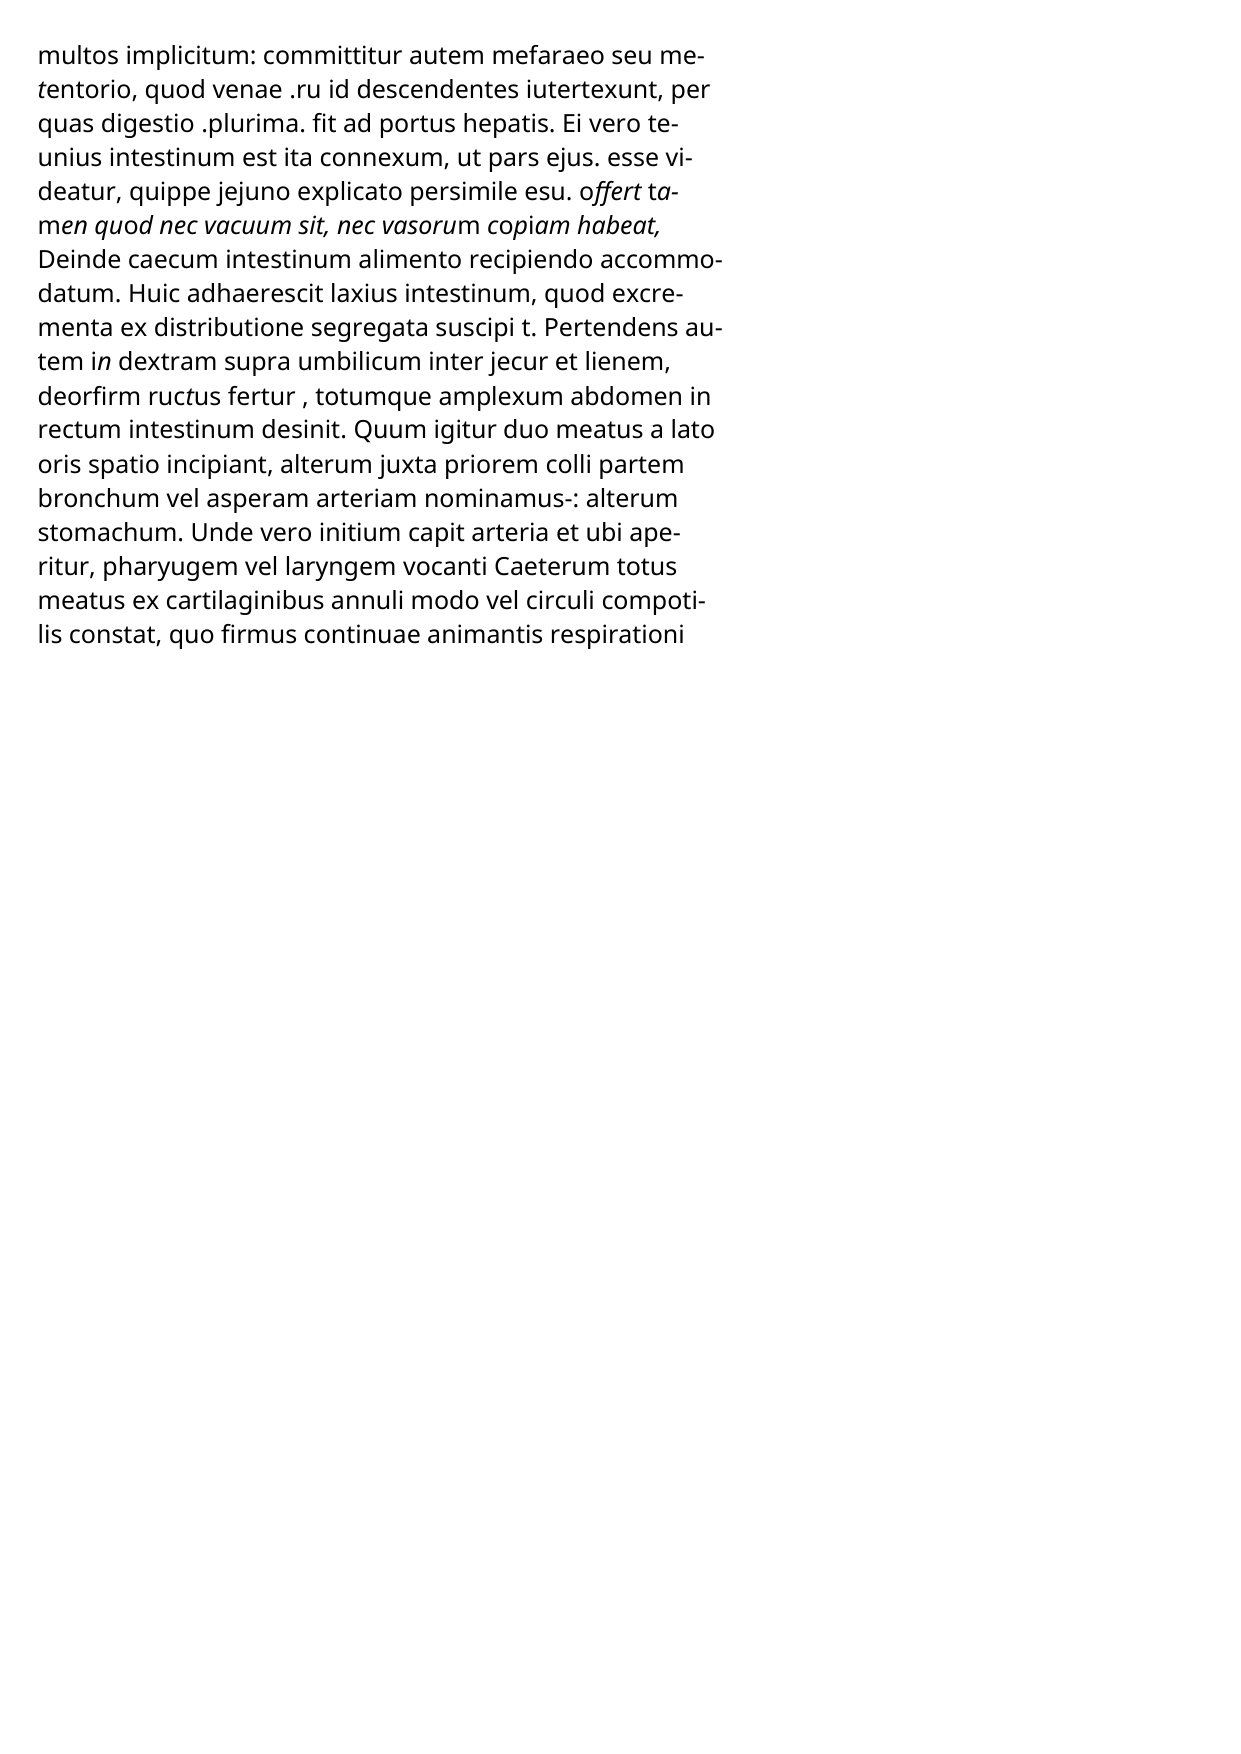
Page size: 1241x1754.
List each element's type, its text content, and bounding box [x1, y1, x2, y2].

text multos implicitum: committitur autem mefaraeo seu me- tentorio, quod venae .ru id descendentes iutertexunt, per quas digestio .plurima. fit ad portus hepatis. Ei vero te- unius intestinum est ita connexum, ut pars ejus. esse vi- deatur, quippe jejuno explicato persimile esu. offert ta- men quod nec vacuum sit, nec vasorum copiam habeat, Deinde caecum intestinum alimento recipiendo accommo- datum. Huic adhaerescit laxius intestinum, quod excre- menta ex distributione segregata suscipi t. Pertendens au- tem in dextram supra umbilicum inter jecur et lienem, deorfirm ructus fertur , totumque amplexum abdomen in rectum intestinum desinit. Quum igitur duo meatus a lato oris spatio incipiant, alterum juxta priorem colli partem bronchum vel asperam arteriam nominamus-: alterum stomachum. Unde vero initium capit arteria et ubi ape- ritur, pharyugem vel laryngem vocanti Caeterum totus meatus ex cartilaginibus annuli modo vel circuli compoti- lis constat, quo firmus continuae animantis respirationi [37, 37, 1203, 651]
